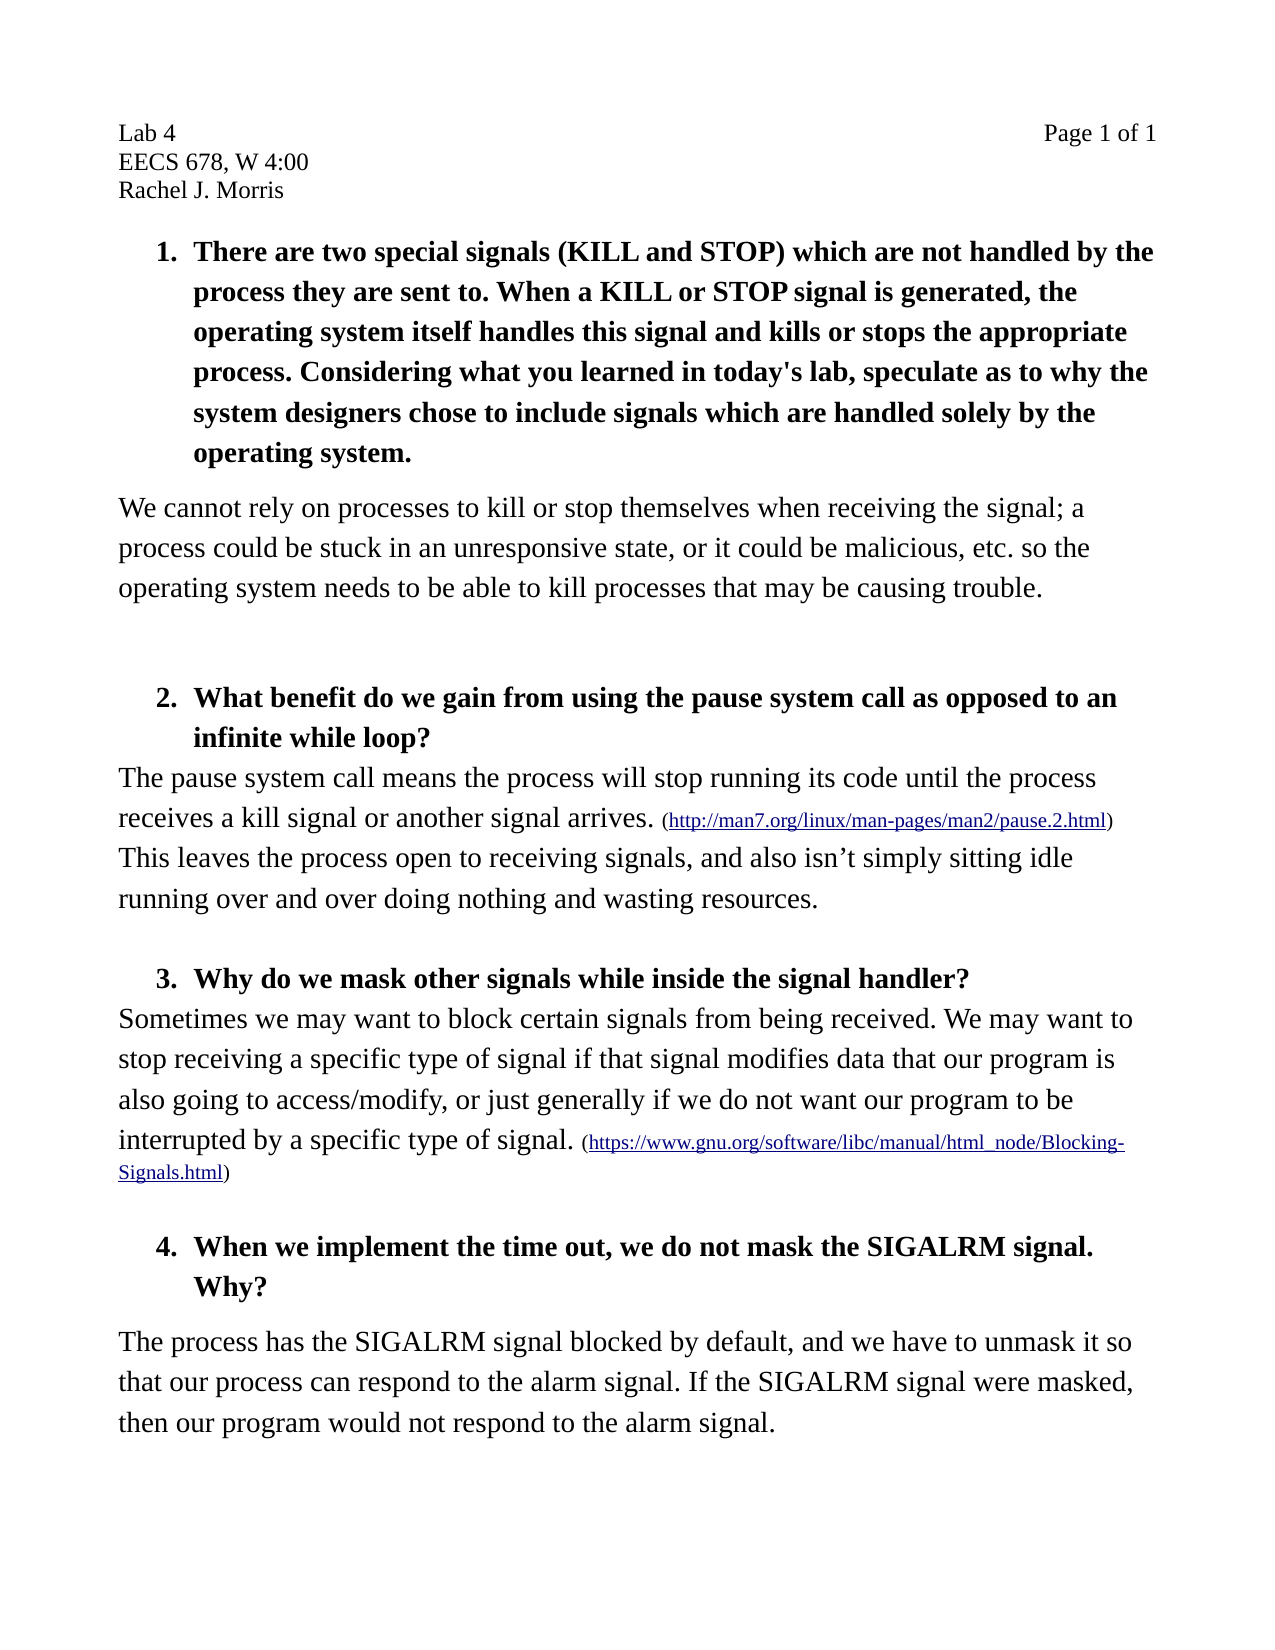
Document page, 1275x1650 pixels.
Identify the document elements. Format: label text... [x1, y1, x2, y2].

text The pause system call means the process will stop running its code until the process receives a kill signal or another signal arrives. (http://man7.org/linux/man-pages/man2/pause.2.html) This leaves the process open to receiving signals, and also isn’t simply sitting idle running over and over doing nothing and wasting resources. [118, 760, 1157, 914]
text We cannot rely on processes to kill or stop themselves when receiving the signal; a process could be stuck in an unresponsive state, or it could be malicious, etc. so the operating system needs to be able to kill processes that may be causing trouble. [118, 490, 1157, 604]
text The process has the SIGALRM signal blocked by default, and we have to unmask it so that our process can respond to the alarm signal. If the SIGALRM signal were masked, then our program would not respond to the alarm signal. [118, 1324, 1157, 1438]
list What benefit do we gain from using the pause system call as opposed to an infinite while loop? [156, 680, 1157, 753]
list When we implement the time out, we do not mask the SIGALRM signal. Why? [156, 1229, 1157, 1303]
list Why do we mask other signals while inside the signal handler? [156, 961, 1157, 995]
list There are two special signals (KILL and STOP) which are not handled by the process they are sent to. When a KILL or STOP signal is generated, the operating system itself handles this signal and kills or stops the appropriate process. Considering what you learned in today's lab, speculate as to why the system designers chose to include signals which are handled solely by the operating system. [156, 234, 1157, 468]
text Sometimes we may want to block certain signals from being received. We may want to stop receiving a specific type of signal if that signal modifies data that our program is also going to access/modify, or just generally if we do not want our program to be interrupted by a specific type of signal. (https://www.gnu.org/software/libc/manual/html_node/Blocking-Signals.html) [118, 1001, 1157, 1184]
